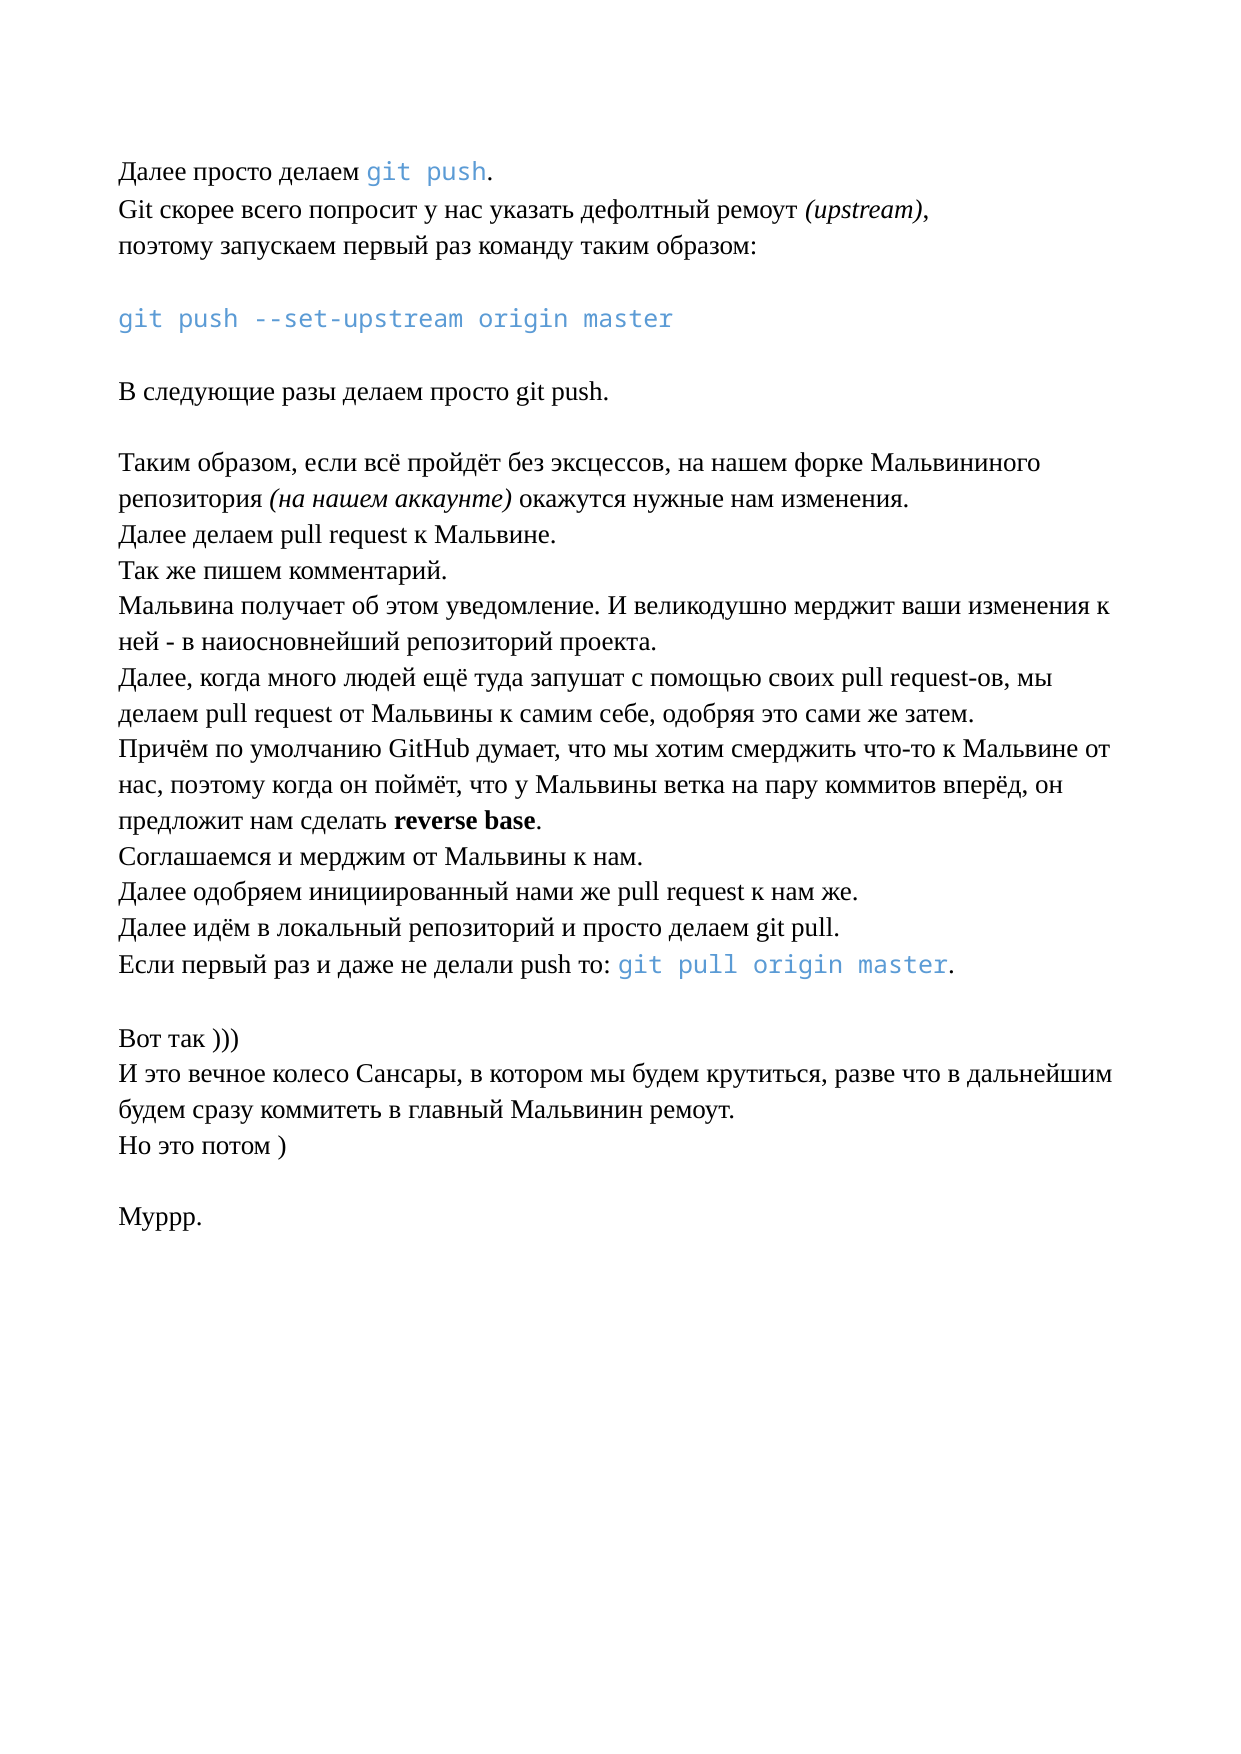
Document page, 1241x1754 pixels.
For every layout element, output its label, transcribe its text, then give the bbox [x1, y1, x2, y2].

text Если первый раз и даже не делали push то: git pull origin master. [118, 947, 1122, 981]
text Вот так ))) [118, 1022, 1122, 1053]
text поэтому запускаем первый раз команду таким образом: [118, 229, 1122, 260]
text Далее, когда много людей ещё туда запушат с помощью своих pull request-ов, мы делаем pull request от Мальвины к самим себе, одобряя это сами же затем. [118, 661, 1122, 728]
text git push --set-upstream origin master [118, 300, 1122, 334]
text Причём по умолчанию GitHub думает, что мы хотим смерджить что-то к Мальвине от нас, поэтому когда он поймёт, что у Мальвины ветка на пару коммитов вперёд, он предложит нам сделать reverse base. [118, 732, 1122, 835]
text Далее просто делаем git push. [118, 154, 1122, 188]
text Соглашаемся и мерджим от Мальвины к нам. [118, 839, 1122, 871]
text В следующие разы делаем просто git push. [118, 375, 1122, 406]
text Но это потом ) [118, 1129, 1122, 1160]
text Так же пишем комментарий. [118, 554, 1122, 585]
text Мальвина получает об этом уведомление. И великодушно мерджит ваши изменения к ней - в наиосновнейший репозиторий проекта. [118, 589, 1122, 656]
text И это вечное колесо Сансары, в котором мы будем крутиться, разве что в дальнейшим будем сразу коммитеть в главный Мальвинин ремоут. [118, 1057, 1122, 1124]
text Git скорее всего попросит у нас указать дефолтный ремоут (upstream), [118, 193, 1122, 224]
text Далее делаем pull request к Мальвине. [118, 518, 1122, 549]
text Муррр. [118, 1200, 1122, 1231]
text Далее идём в локальный репозиторий и просто делаем git pull. [118, 911, 1122, 942]
text Таким образом, если всё пройдёт без эксцессов, на нашем форке Мальвининого репозитория (на нашем аккаунте) окажутся нужные нам изменения. [118, 447, 1122, 513]
text Далее одобряем инициированный нами же pull request к нам же. [118, 875, 1122, 906]
